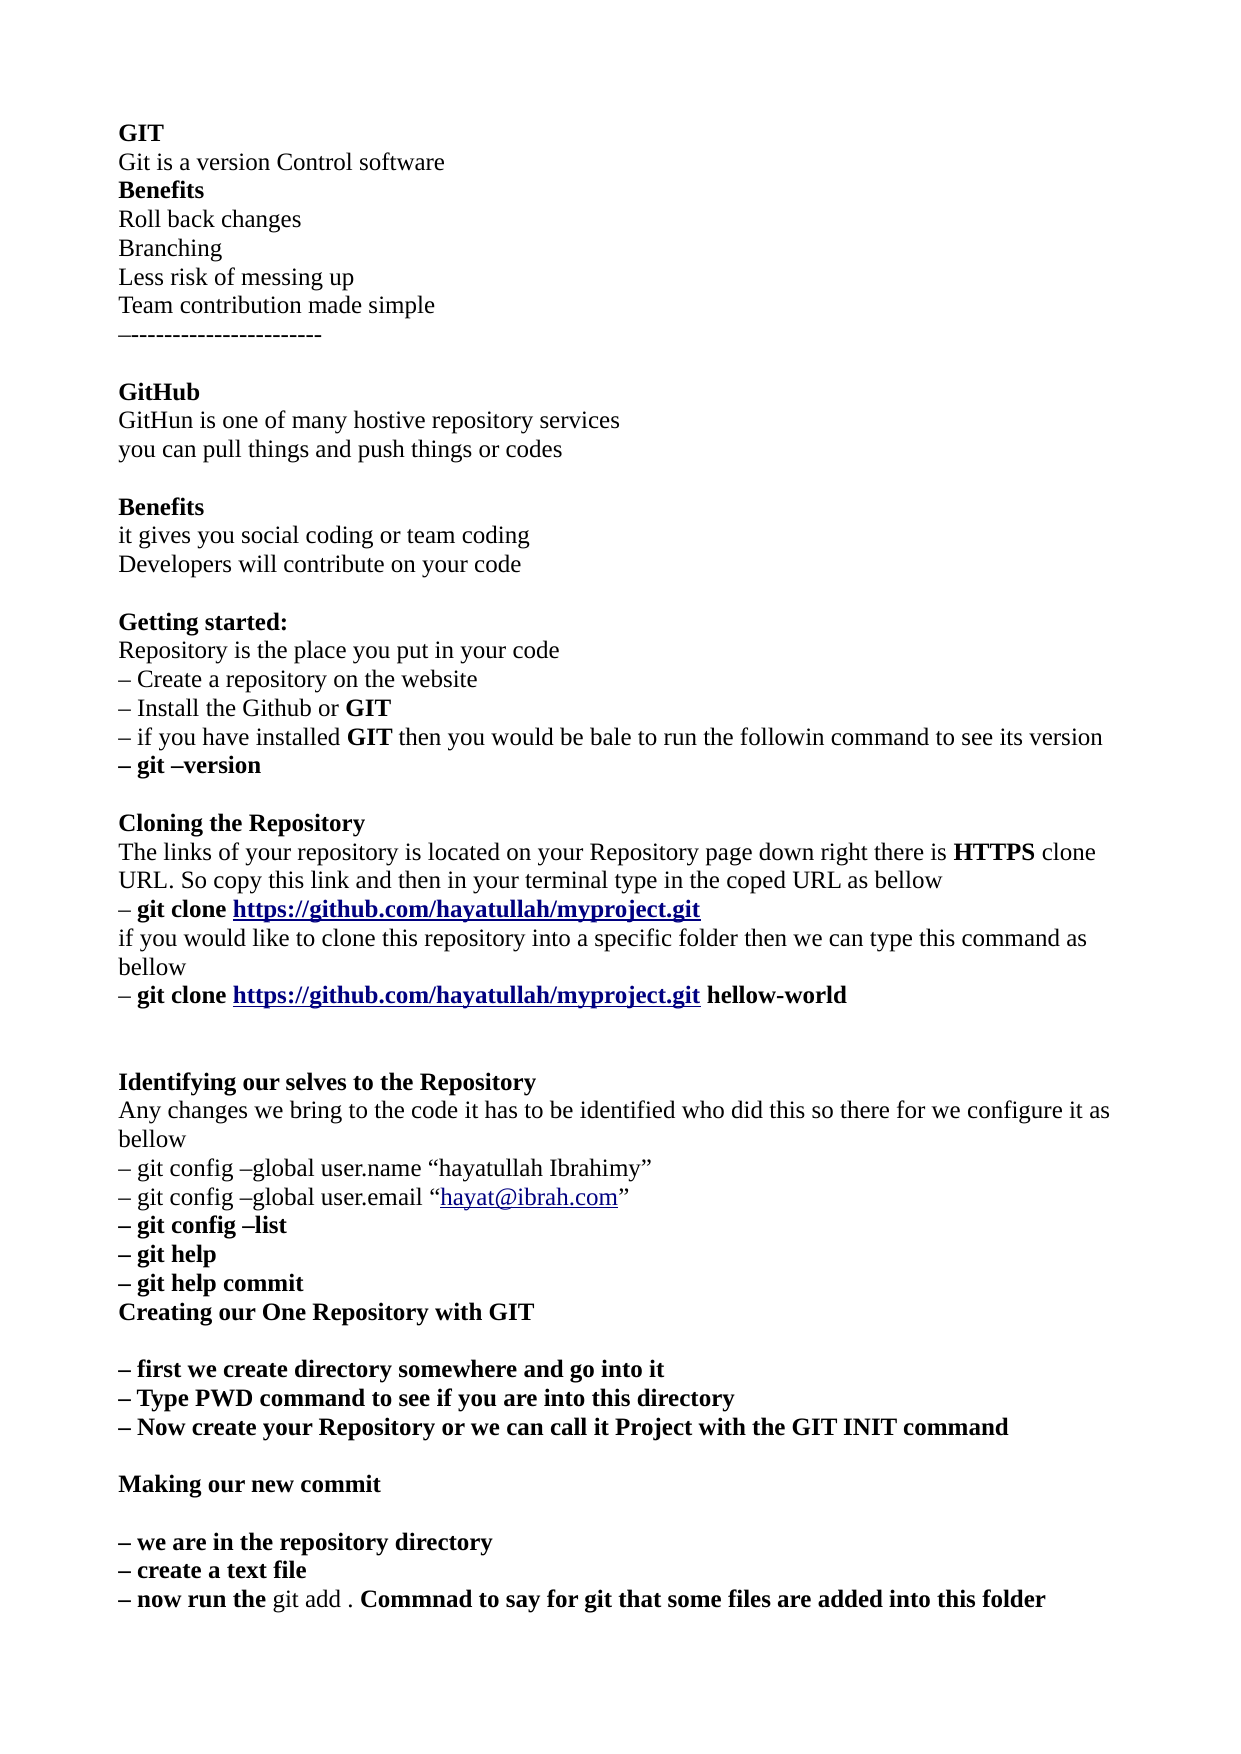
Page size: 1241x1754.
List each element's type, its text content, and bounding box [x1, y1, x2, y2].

text you can pull things and push things or codes [118, 434, 1122, 463]
text Branching [118, 233, 1122, 262]
text – if you have installed GIT then you would be bale to run the followin command to see its version [118, 722, 1122, 751]
text Team contribution made simple [118, 291, 1122, 319]
text – Install the Github or GIT [118, 693, 1122, 722]
text Less risk of messing up [118, 262, 1122, 291]
text – Create a repository on the website [118, 664, 1122, 693]
text The links of your repository is located on your Repository page down right there is HTTPS clone URL. So copy this link and then in your terminal type in the coped URL as bellow [118, 837, 1122, 894]
text Benefits [118, 176, 1122, 204]
text Cloning the Repository [118, 808, 1122, 837]
text it gives you social coding or team coding [118, 521, 1122, 549]
text Any changes we bring to the code it has to be identified who did this so there for we configure it as bellow [118, 1096, 1122, 1153]
text Creating our One Repository with GIT [118, 1297, 1122, 1326]
text – create a text file [118, 1556, 1122, 1584]
text – Type PWD command to see if you are into this directory [118, 1383, 1122, 1412]
text – git config –list [118, 1211, 1122, 1239]
text – first we create directory somewhere and go into it [118, 1354, 1122, 1383]
text – git help [118, 1239, 1122, 1268]
text – git –version [118, 751, 1122, 779]
text GIT [118, 118, 1122, 147]
text Identifying our selves to the Repository [118, 1067, 1122, 1096]
text – now run the git add . Commnad to say for git that some files are added into this folder [118, 1584, 1122, 1613]
text – git clone https://github.com/hayatullah/myproject.git [118, 894, 1122, 923]
text GitHub [118, 377, 1122, 406]
text Developers will contribute on your code [118, 549, 1122, 578]
text –----------------------- [118, 319, 1122, 348]
text Getting started: [118, 607, 1122, 636]
text Benefits [118, 492, 1122, 521]
text Roll back changes [118, 204, 1122, 233]
text Repository is the place you put in your code [118, 636, 1122, 664]
text GitHun is one of many hostive repository services [118, 406, 1122, 434]
text – git clone https://github.com/hayatullah/myproject.git hellow-world [118, 981, 1122, 1009]
text – Now create your Repository or we can call it Project with the GIT INIT command [118, 1412, 1122, 1441]
text if you would like to clone this repository into a specific folder then we can type this command as bellow [118, 923, 1122, 981]
text – we are in the repository directory [118, 1527, 1122, 1556]
text – git config –global user.name “hayatullah Ibrahimy” [118, 1153, 1122, 1182]
text – git help commit [118, 1268, 1122, 1297]
text Making our new commit [118, 1469, 1122, 1498]
text Git is a version Control software [118, 147, 1122, 176]
text – git config –global user.email “hayat@ibrah.com” [118, 1182, 1122, 1211]
